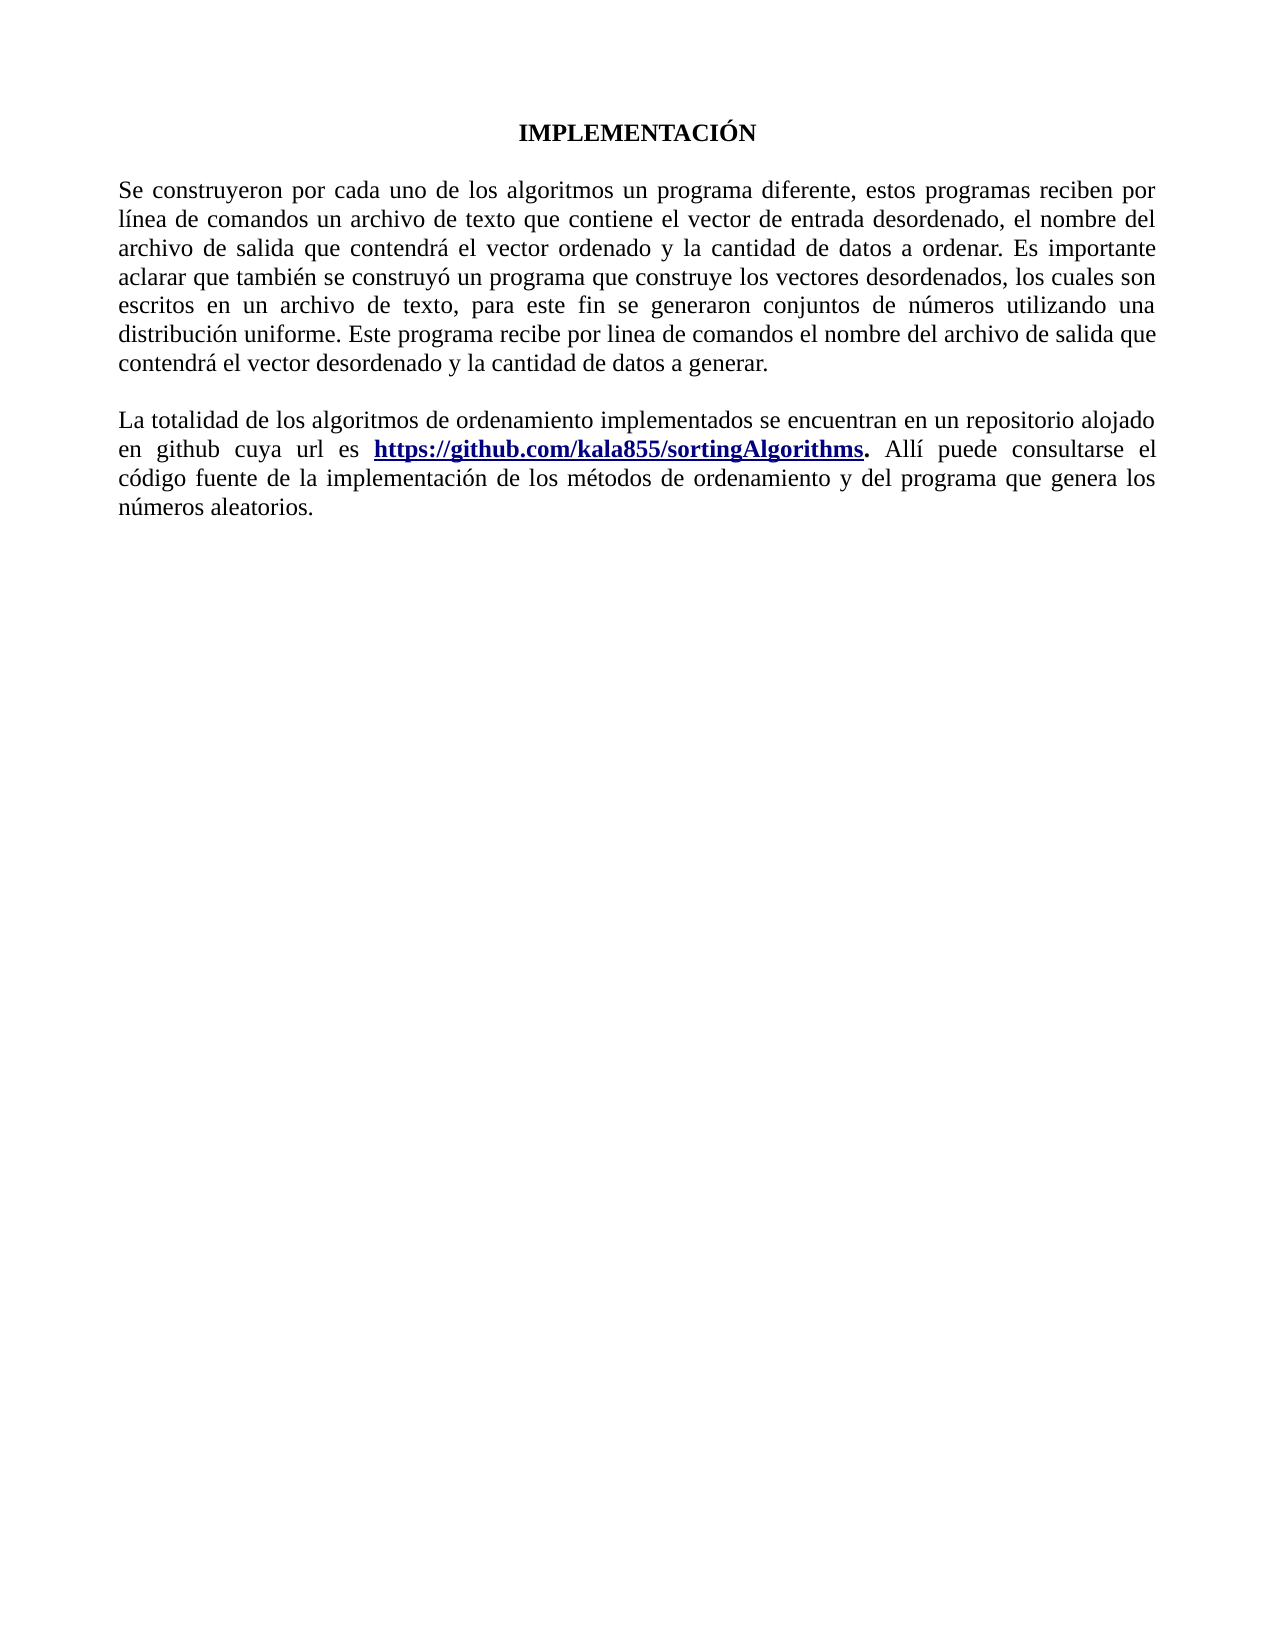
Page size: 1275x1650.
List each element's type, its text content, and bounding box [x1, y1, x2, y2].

text La totalidad de los algoritmos de ordenamiento implementados se encuentran en un repositorio alojado en github cuya url es https://github.com/kala855/sortingAlgorithms. Allí puede consultarse el código fuente de la implementación de los métodos de ordenamiento y del programa que genera los números aleatorios. [118, 406, 1157, 521]
text Se construyeron por cada uno de los algoritmos un programa diferente, estos programas reciben por línea de comandos un archivo de texto que contiene el vector de entrada desordenado, el nombre del archivo de salida que contendrá el vector ordenado y la cantidad de datos a ordenar. Es importante aclarar que también se construyó un programa que construye los vectores desordenados, los cuales son escritos en un archivo de texto, para este fin se generaron conjuntos de números utilizando una distribución uniforme. Este programa recibe por linea de comandos el nombre del archivo de salida que contendrá el vector desordenado y la cantidad de datos a generar. [118, 176, 1157, 377]
text IMPLEMENTACIÓN [118, 118, 1157, 147]
